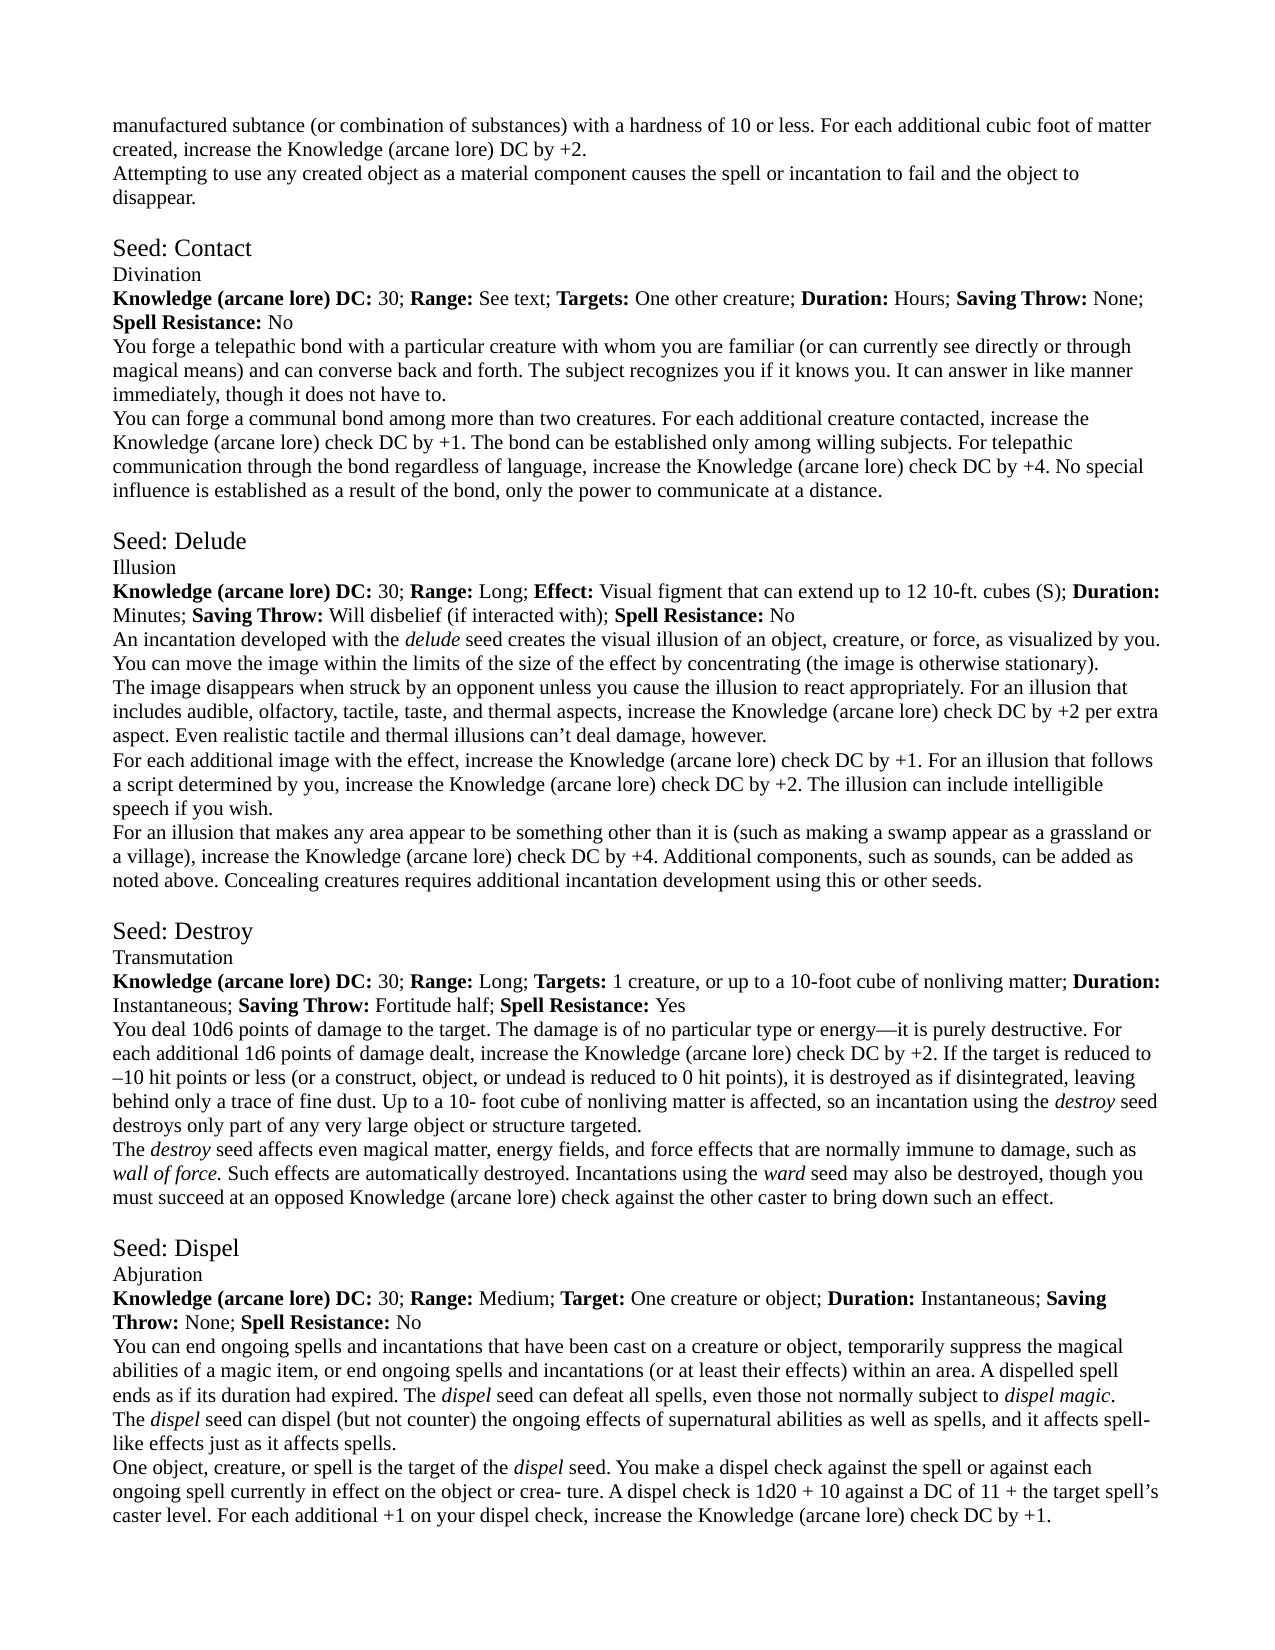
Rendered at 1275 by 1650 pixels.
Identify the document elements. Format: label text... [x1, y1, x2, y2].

text You forge a telepathic bond with a particular creature with whom you are familiar (or can currently see directly or through magical means) and can converse back and forth. The subject recognizes you if it knows you. It can answer in like manner immediately, though it does not have to. [112, 334, 1162, 406]
text For an illusion that makes any area appear to be something other than it is (such as making a swamp appear as a grassland or a village), increase the Knowledge (arcane lore) check DC by +4. Additional components, such as sounds, can be added as noted above. Concealing creatures requires additional incantation development using this or other seeds. [112, 820, 1162, 892]
text The dispel seed can dispel (but not counter) the ongoing effects of supernatural abilities as well as spells, and it affects spell-like effects just as it affects spells. [112, 1407, 1162, 1455]
text Divination [112, 262, 1162, 286]
text Seed: Contact [112, 233, 1162, 262]
text One object, creature, or spell is the target of the dispel seed. You make a dispel check against the spell or against each ongoing spell currently in effect on the object or crea- ture. A dispel check is 1d20 + 10 against a DC of 11 + the target spell’s caster level. For each additional +1 on your dispel check, increase the Knowledge (arcane lore) check DC by +1. [112, 1455, 1162, 1527]
text manufactured subtance (or combination of substances) with a hardness of 10 or less. For each additional cubic foot of matter created, increase the Knowledge (arcane lore) DC by +2. [112, 112, 1162, 161]
text Knowledge (arcane lore) DC: 30; Range: Medium; Target: One creature or object; Duration: Instantaneous; Saving Throw: None; Spell Resistance: No [112, 1286, 1162, 1334]
text Knowledge (arcane lore) DC: 30; Range: Long; Targets: 1 creature, or up to a 10-foot cube of nonliving matter; Duration: Instantaneous; Saving Throw: Fortitude half; Spell Resistance: Yes [112, 969, 1162, 1017]
text Knowledge (arcane lore) DC: 30; Range: See text; Targets: One other creature; Duration: Hours; Saving Throw: None; Spell Resistance: No [112, 286, 1162, 334]
text Seed: Delude [112, 526, 1162, 555]
text Transmutation [112, 945, 1162, 969]
text You can end ongoing spells and incantations that have been cast on a creature or object, temporarily suppress the magical abilities of a magic item, or end ongoing spells and incantations (or at least their effects) within an area. A dispelled spell ends as if its duration had expired. The dispel seed can defeat all spells, even those not normally subject to dispel magic. [112, 1334, 1162, 1407]
text Seed: Destroy [112, 916, 1162, 945]
text Knowledge (arcane lore) DC: 30; Range: Long; Effect: Visual figment that can extend up to 12 10-ft. cubes (S); Duration: Minutes; Saving Throw: Will disbelief (if interacted with); Spell Resistance: No [112, 579, 1162, 627]
text Attempting to use any created object as a material component causes the spell or incantation to fail and the object to disappear. [112, 161, 1162, 209]
text Illusion [112, 555, 1162, 579]
text An incantation developed with the delude seed creates the visual illusion of an object, creature, or force, as visualized by you. You can move the image within the limits of the size of the effect by concentrating (the image is otherwise stationary). [112, 627, 1162, 675]
text The image disappears when struck by an opponent unless you cause the illusion to react appropriately. For an illusion that includes audible, olfactory, tactile, taste, and thermal aspects, increase the Knowledge (arcane lore) check DC by +2 per extra aspect. Even realistic tactile and thermal illusions can’t deal damage, however. [112, 675, 1162, 747]
text For each additional image with the effect, increase the Knowledge (arcane lore) check DC by +1. For an illusion that follows a script determined by you, increase the Knowledge (arcane lore) check DC by +2. The illusion can include intelligible speech if you wish. [112, 747, 1162, 820]
text Abjuration [112, 1262, 1162, 1286]
text You deal 10d6 points of damage to the target. The damage is of no particular type or energy—it is purely destructive. For each additional 1d6 points of damage dealt, increase the Knowledge (arcane lore) check DC by +2. If the target is reduced to –10 hit points or less (or a construct, object, or undead is reduced to 0 hit points), it is destroyed as if disintegrated, leaving behind only a trace of fine dust. Up to a 10- foot cube of nonliving matter is affected, so an incantation using the destroy seed destroys only part of any very large object or structure targeted. [112, 1017, 1162, 1137]
text You can forge a communal bond among more than two creatures. For each additional creature contacted, increase the Knowledge (arcane lore) check DC by +1. The bond can be established only among willing subjects. For telepathic communication through the bond regardless of language, increase the Knowledge (arcane lore) check DC by +4. No special influence is established as a result of the bond, only the power to communicate at a distance. [112, 406, 1162, 502]
text The destroy seed affects even magical matter, energy fields, and force effects that are normally immune to damage, such as wall of force. Such effects are automatically destroyed. Incantations using the ward seed may also be destroyed, though you must succeed at an opposed Knowledge (arcane lore) check against the other caster to bring down such an effect. [112, 1137, 1162, 1209]
text Seed: Dispel [112, 1233, 1162, 1262]
